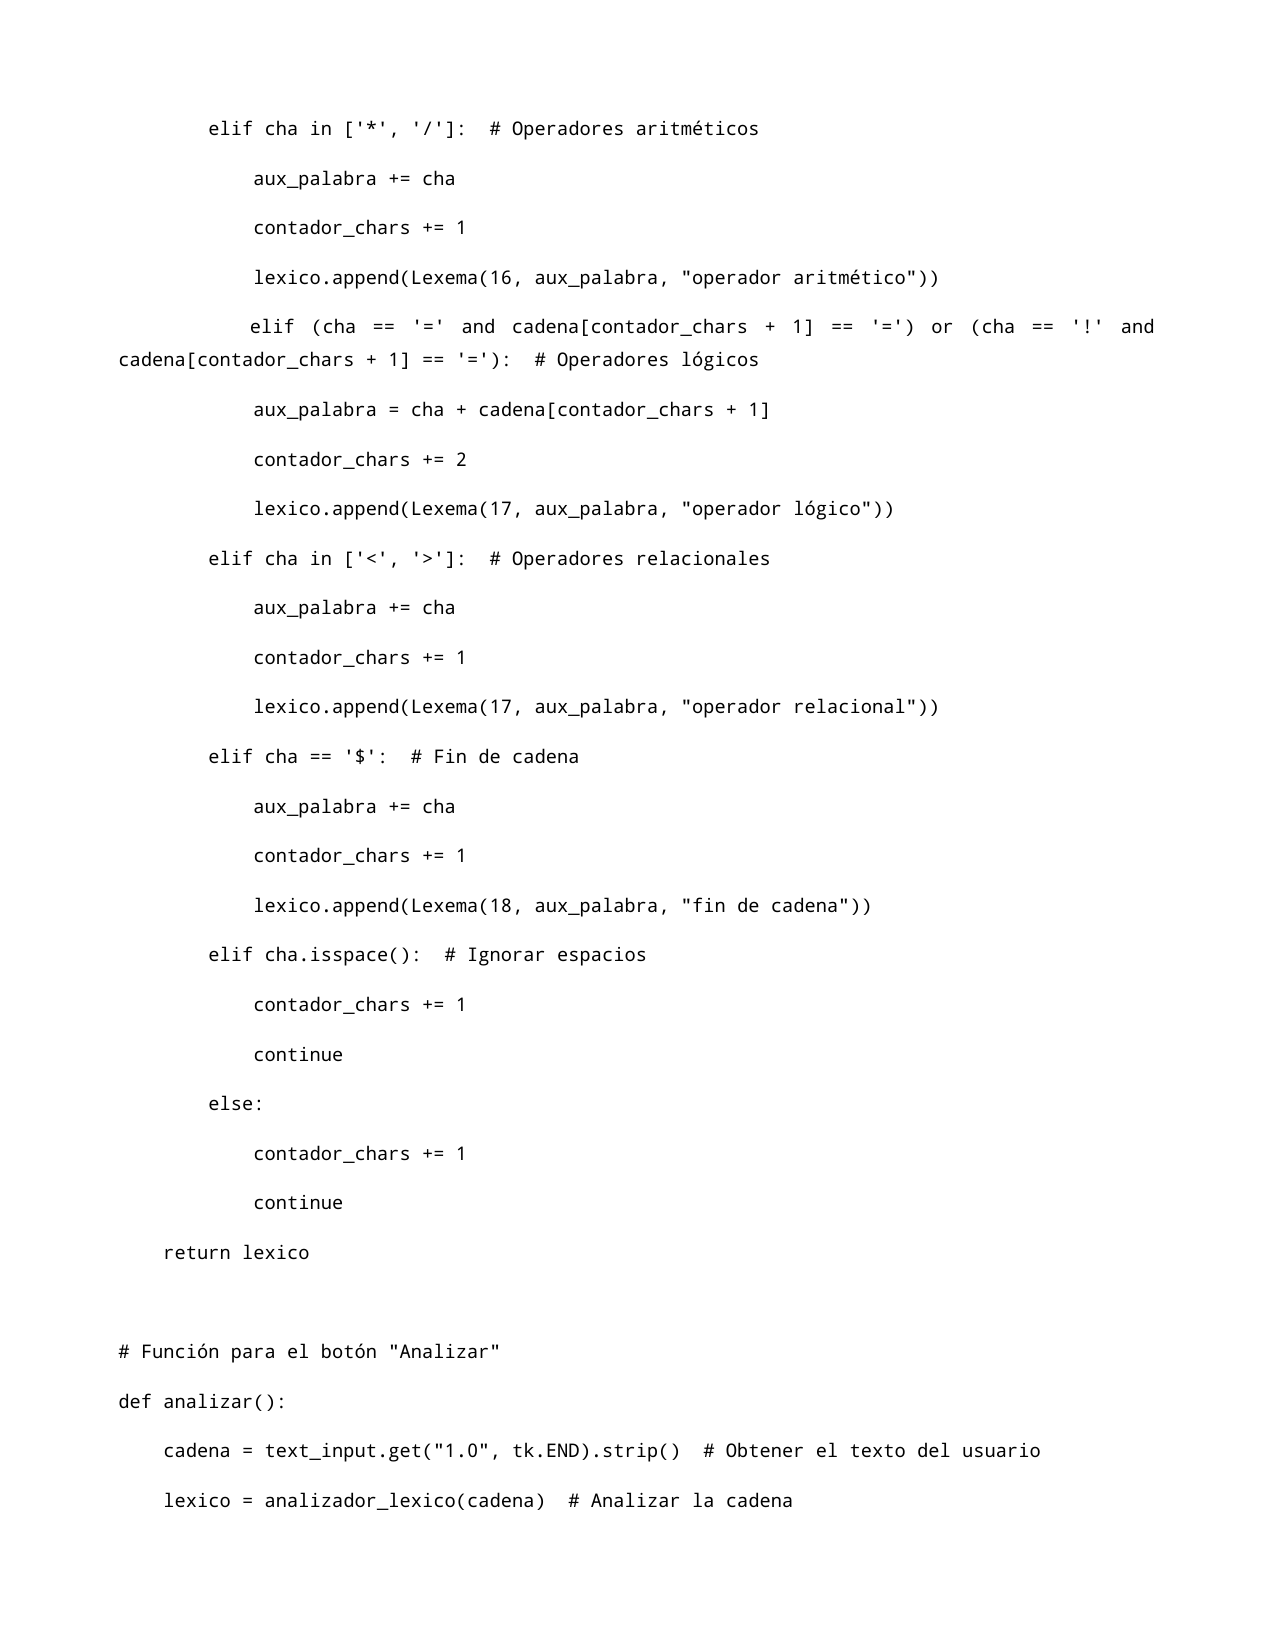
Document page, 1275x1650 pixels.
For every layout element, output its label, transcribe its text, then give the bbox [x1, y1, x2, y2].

text return lexico [118, 1242, 1157, 1264]
text aux_palabra += cha [118, 796, 1157, 818]
text contador_chars += 1 [118, 1143, 1157, 1165]
text def analizar(): [118, 1391, 1157, 1413]
text # Función para el botón "Analizar" [118, 1341, 1157, 1363]
text contador_chars += 1 [118, 994, 1157, 1016]
text lexico.append(Lexema(16, aux_palabra, "operador aritmético")) [118, 267, 1157, 289]
text aux_palabra = cha + cadena[contador_chars + 1] [118, 399, 1157, 421]
text elif cha in ['<', '>']: # Operadores relacionales [118, 548, 1157, 570]
text contador_chars += 2 [118, 448, 1157, 471]
text elif cha in ['*', '/']: # Operadores aritméticos [118, 118, 1157, 140]
text else: [118, 1093, 1157, 1115]
text elif (cha == '=' and cadena[contador_chars + 1] == '=') or (cha == '!' and cadena[contador_chars + 1] == '='): # Operadores lógicos [118, 316, 1157, 371]
text aux_palabra += cha [118, 597, 1157, 619]
text continue [118, 1043, 1157, 1066]
text elif cha.isspace(): # Ignorar espacios [118, 944, 1157, 966]
text continue [118, 1192, 1157, 1214]
text lexico.append(Lexema(17, aux_palabra, "operador relacional")) [118, 696, 1157, 718]
text lexico.append(Lexema(18, aux_palabra, "fin de cadena")) [118, 895, 1157, 917]
text aux_palabra += cha [118, 168, 1157, 190]
text elif cha == '$': # Fin de cadena [118, 746, 1157, 768]
text contador_chars += 1 [118, 647, 1157, 669]
text lexico = analizador_lexico(cadena) # Analizar la cadena [118, 1490, 1157, 1512]
text contador_chars += 1 [118, 845, 1157, 867]
text lexico.append(Lexema(17, aux_palabra, "operador lógico")) [118, 498, 1157, 520]
text cadena = text_input.get("1.0", tk.END).strip() # Obtener el texto del usuario [118, 1440, 1157, 1462]
text contador_chars += 1 [118, 217, 1157, 239]
